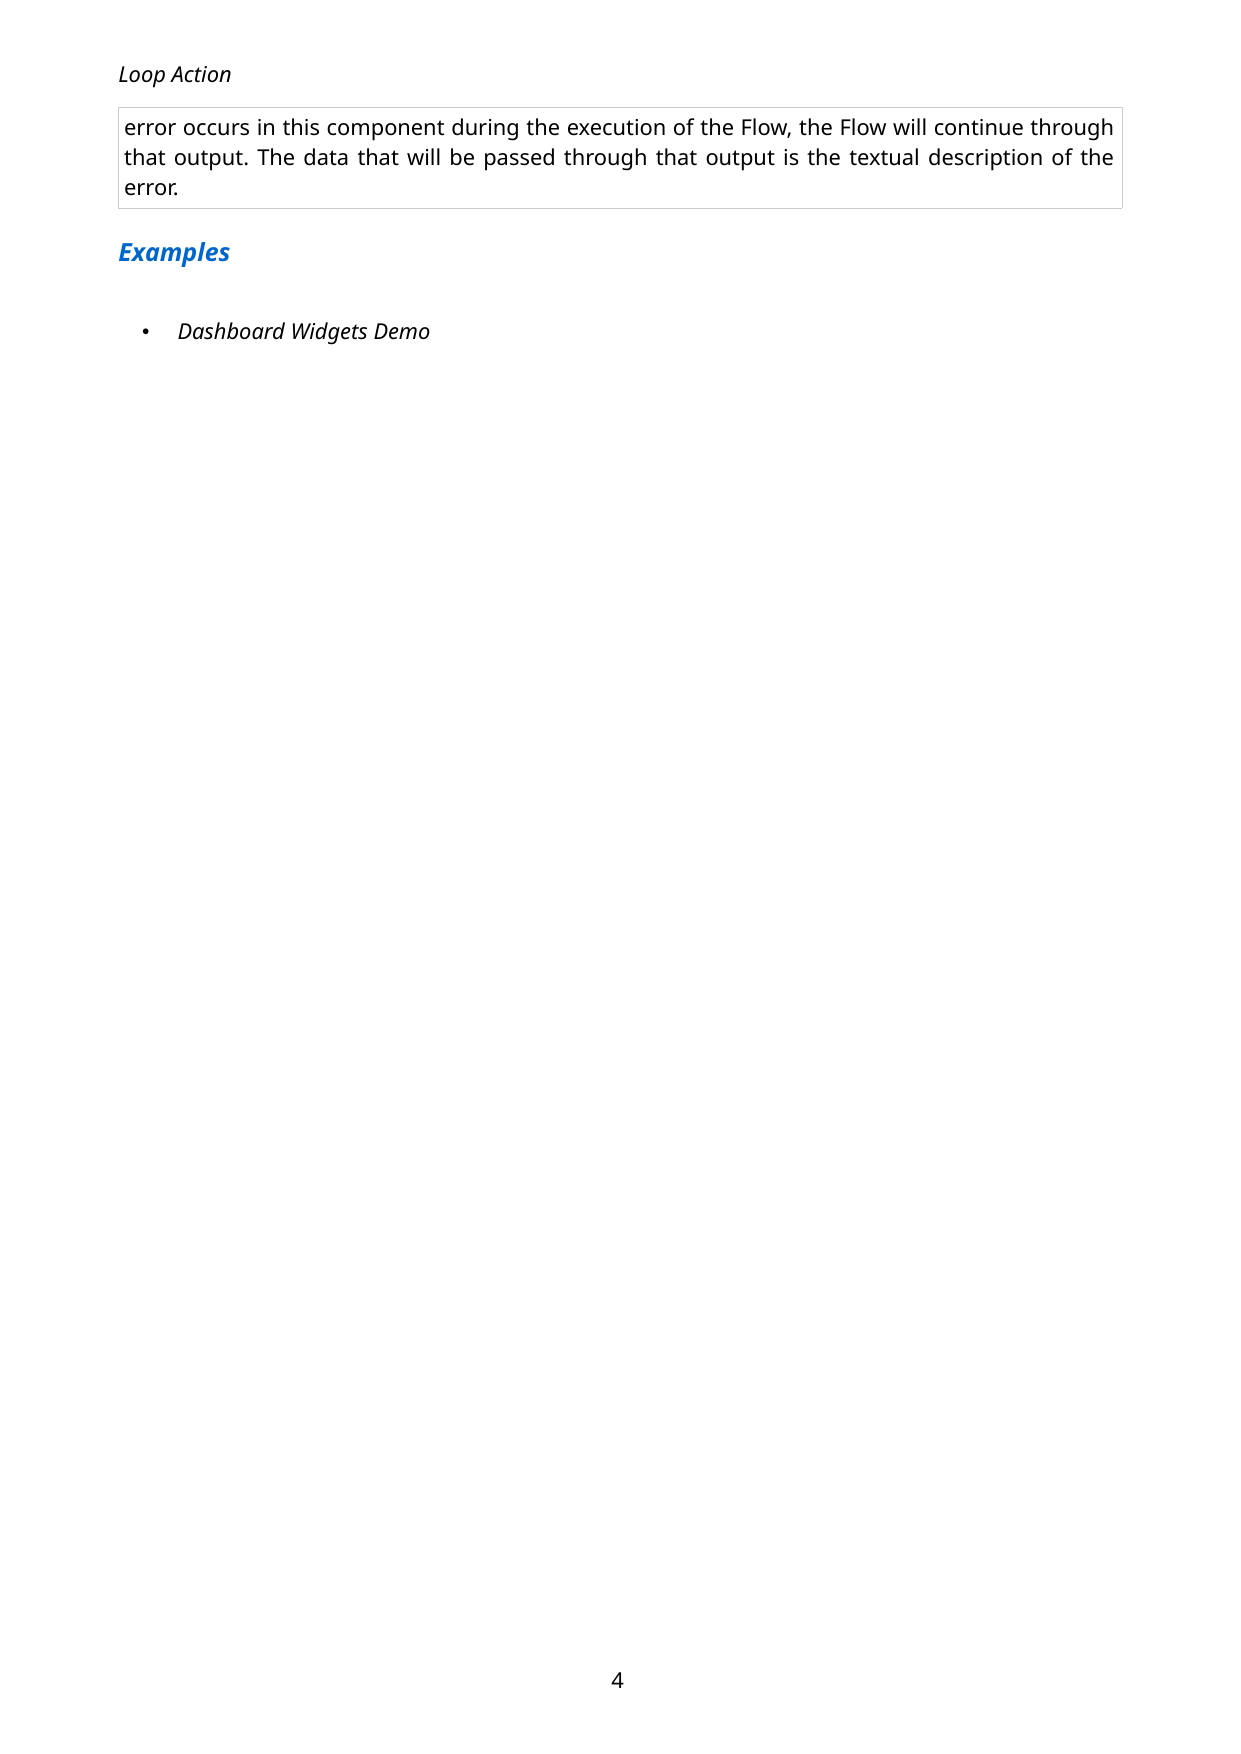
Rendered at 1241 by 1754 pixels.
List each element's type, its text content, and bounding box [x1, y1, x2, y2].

subtitle Examples [118, 234, 1122, 268]
table_cell error occurs in this component during the execution of the Flow, the Flow will continue through that output. The data that will be passed through that output is the textual description of the error. [119, 108, 1122, 207]
list Dashboard Widgets Demo [142, 316, 1110, 346]
